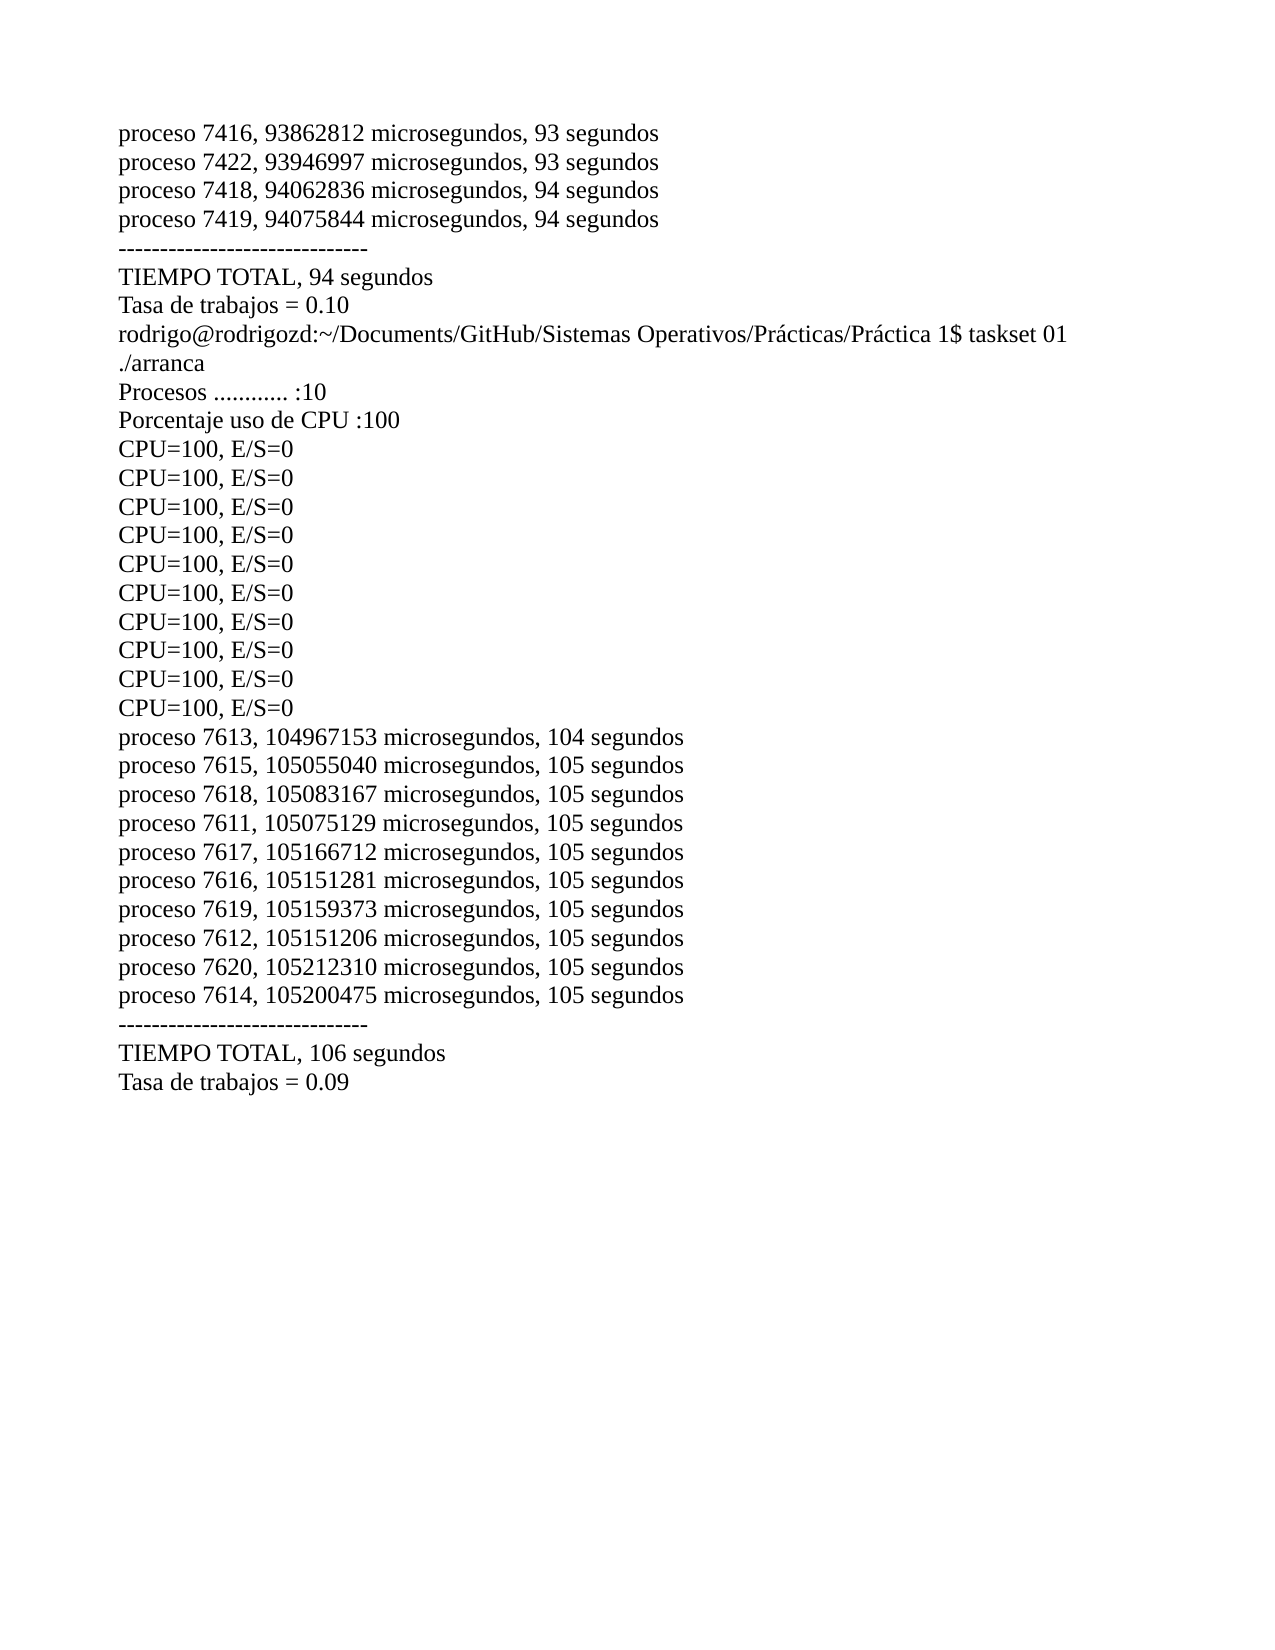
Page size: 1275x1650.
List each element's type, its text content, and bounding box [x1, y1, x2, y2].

text proceso 7615, 105055040 microsegundos, 105 segundos [118, 751, 1157, 779]
text CPU=100, E/S=0 [118, 693, 1157, 722]
text TIEMPO TOTAL, 94 segundos [118, 262, 1157, 291]
text proceso 7422, 93946997 microsegundos, 93 segundos [118, 147, 1157, 176]
text TIEMPO TOTAL, 106 segundos [118, 1038, 1157, 1067]
text proceso 7416, 93862812 microsegundos, 93 segundos [118, 118, 1157, 147]
text proceso 7619, 105159373 microsegundos, 105 segundos [118, 894, 1157, 923]
text CPU=100, E/S=0 [118, 463, 1157, 492]
text CPU=100, E/S=0 [118, 549, 1157, 578]
text proceso 7611, 105075129 microsegundos, 105 segundos [118, 808, 1157, 837]
text proceso 7616, 105151281 microsegundos, 105 segundos [118, 866, 1157, 894]
text Porcentaje uso de CPU :100 [118, 406, 1157, 434]
text ------------------------------ [118, 1009, 1157, 1038]
text CPU=100, E/S=0 [118, 636, 1157, 664]
text proceso 7620, 105212310 microsegundos, 105 segundos [118, 952, 1157, 981]
text proceso 7613, 104967153 microsegundos, 104 segundos [118, 722, 1157, 751]
text Tasa de trabajos = 0.10 [118, 291, 1157, 319]
text CPU=100, E/S=0 [118, 492, 1157, 521]
text proceso 7618, 105083167 microsegundos, 105 segundos [118, 779, 1157, 808]
text proceso 7612, 105151206 microsegundos, 105 segundos [118, 923, 1157, 952]
text CPU=100, E/S=0 [118, 607, 1157, 636]
text CPU=100, E/S=0 [118, 578, 1157, 607]
text CPU=100, E/S=0 [118, 521, 1157, 549]
text CPU=100, E/S=0 [118, 664, 1157, 693]
text Tasa de trabajos = 0.09 [118, 1067, 1157, 1096]
text CPU=100, E/S=0 [118, 434, 1157, 463]
text proceso 7418, 94062836 microsegundos, 94 segundos [118, 176, 1157, 204]
text proceso 7419, 94075844 microsegundos, 94 segundos [118, 204, 1157, 233]
text Procesos ............ :10 [118, 377, 1157, 406]
text proceso 7617, 105166712 microsegundos, 105 segundos [118, 837, 1157, 866]
text rodrigo@rodrigozd:~/Documents/GitHub/Sistemas Operativos/Prácticas/Práctica 1$ taskset 01 ./arranca [118, 319, 1157, 377]
text proceso 7614, 105200475 microsegundos, 105 segundos [118, 981, 1157, 1009]
text ------------------------------ [118, 233, 1157, 262]
